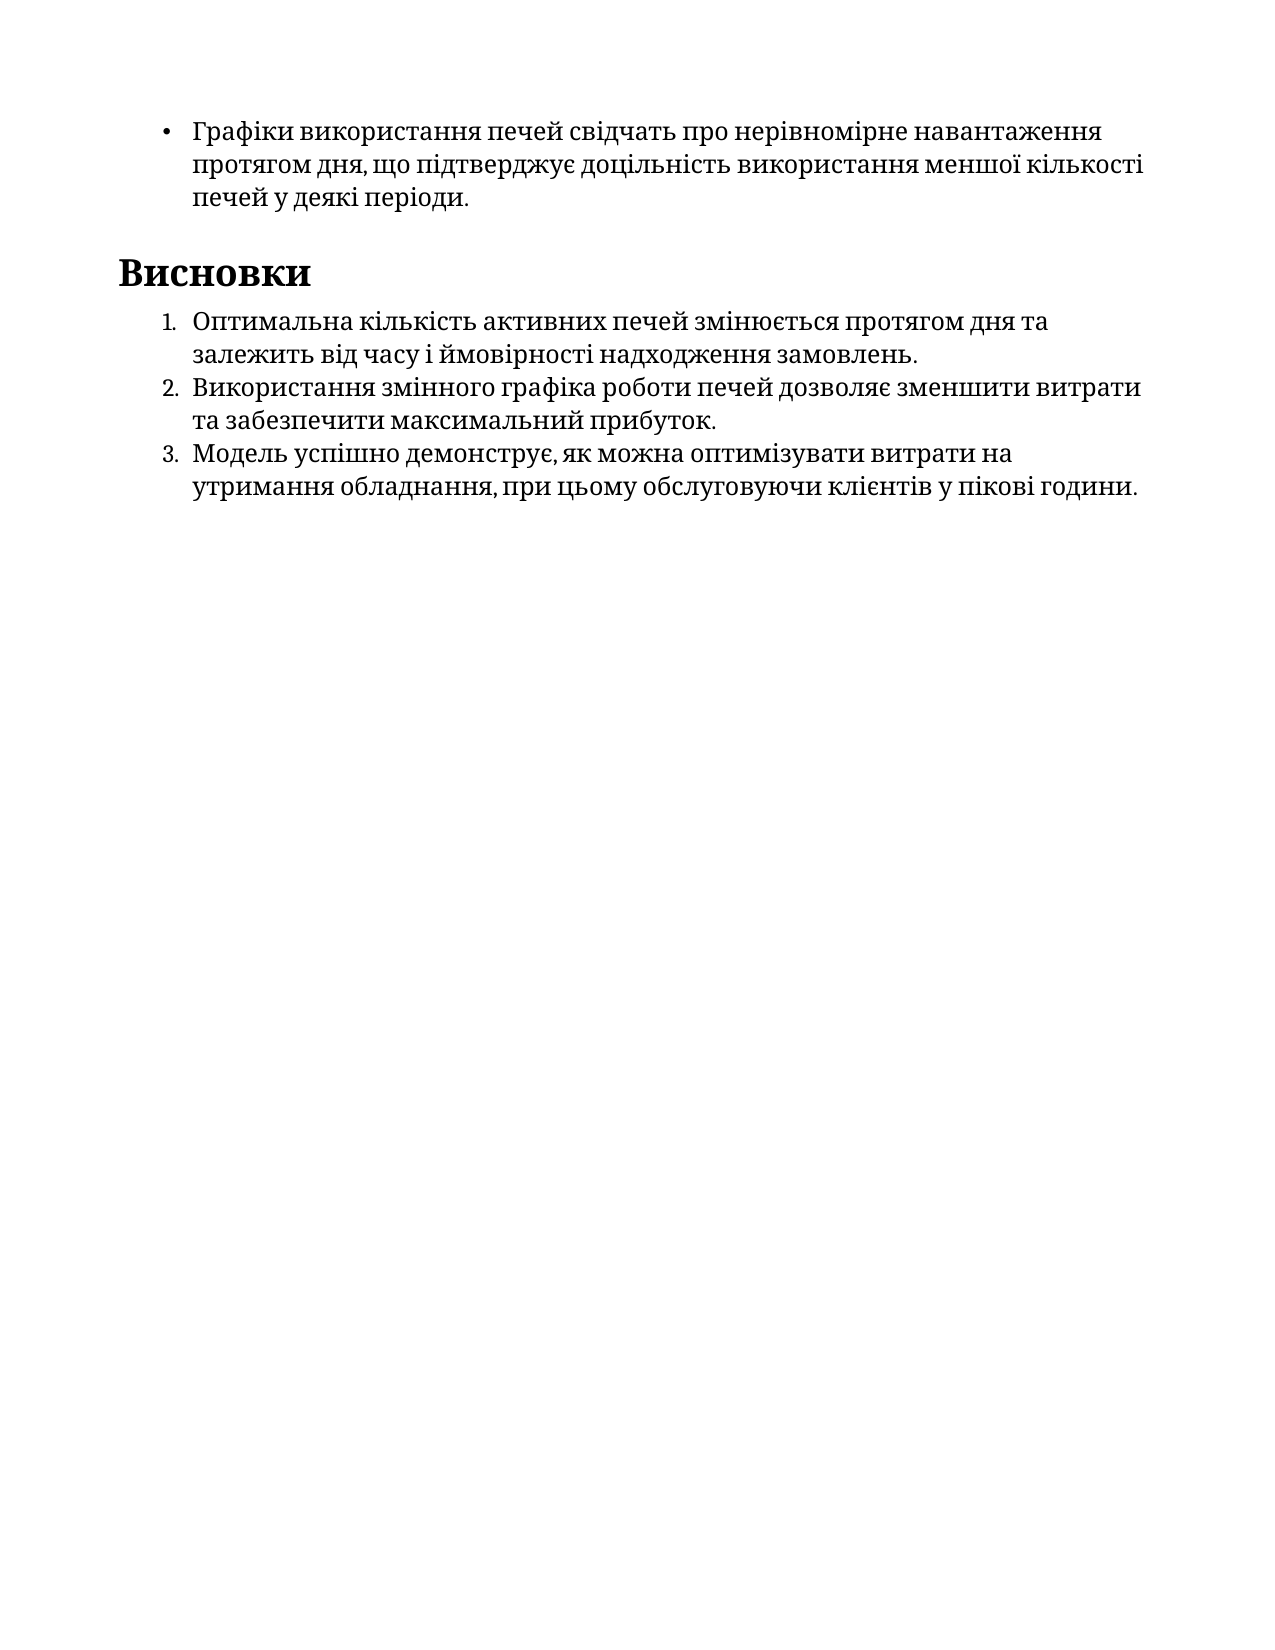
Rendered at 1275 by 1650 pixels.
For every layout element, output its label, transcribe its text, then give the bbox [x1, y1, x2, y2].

list Оптимальна кількість активних печей змінюється протягом дня та залежить від часу і ймовірності надходження замовлень. [162, 308, 1157, 370]
list Графіки використання печей свідчать про нерівномірне навантаження протягом дня, що підтверджує доцільність використання меншої кількості печей у деякі періоди. [162, 118, 1157, 213]
list Модель успішно демонструє, як можна оптимізувати витрати на утримання обладнання, при цьому обслуговуючи клієнтів у пікові години. [162, 440, 1157, 502]
subtitle Висновки [118, 253, 1157, 296]
list Використання змінного графіка роботи печей дозволяє зменшити витрати та забезпечити максимальний прибуток. [162, 374, 1157, 436]
